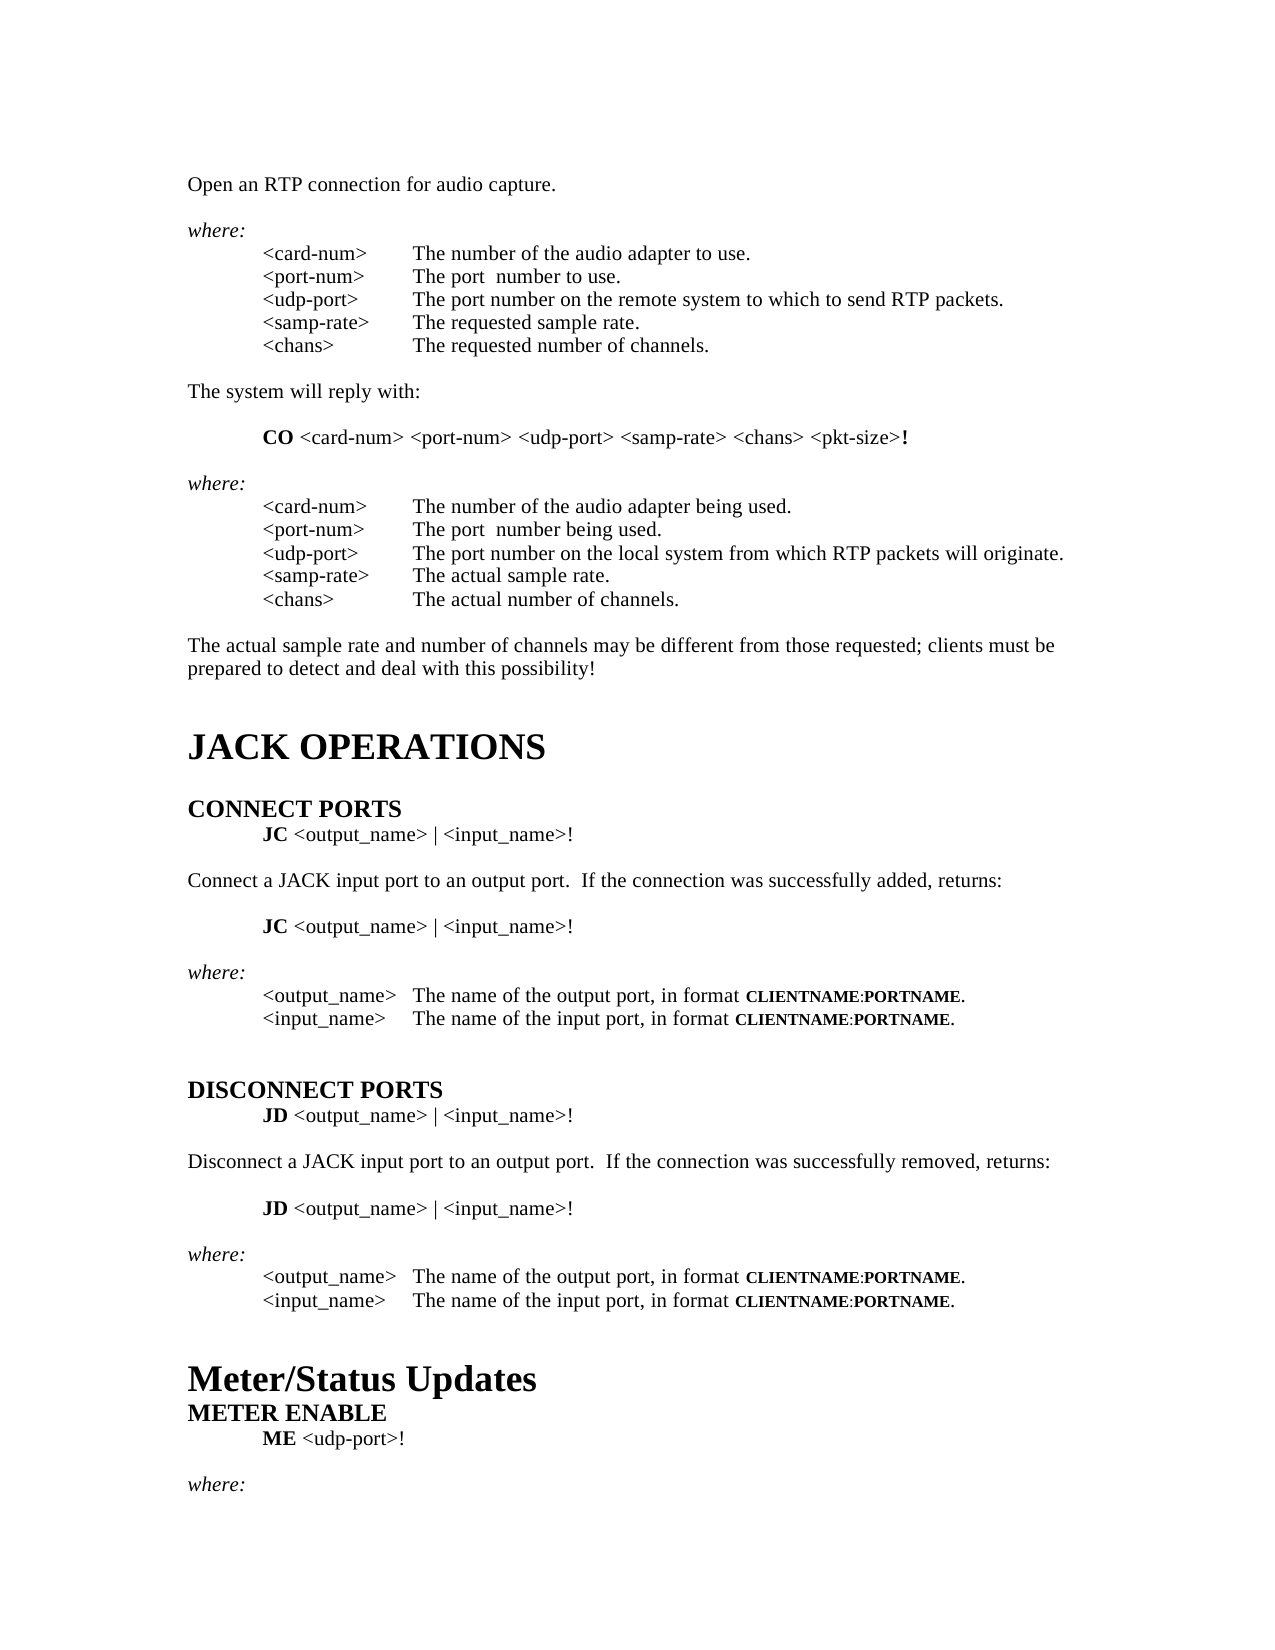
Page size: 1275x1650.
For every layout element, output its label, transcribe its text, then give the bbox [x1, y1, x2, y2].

text <udp-port> The port number on the local system from which RTP packets will originate. [187, 541, 1087, 564]
text JACK OPERATIONS [187, 726, 1087, 767]
text <port-num> The port number to use. [187, 265, 1087, 288]
text <chans> The requested number of channels. [187, 334, 1087, 357]
text CONNECT PORTS [187, 795, 1087, 823]
text where: [187, 1473, 1087, 1496]
text <samp-rate> The requested sample rate. [187, 311, 1087, 334]
text where: [187, 219, 1087, 242]
text The system will reply with: [187, 380, 1087, 403]
text CO <card-num> <port-num> <udp-port> <samp-rate> <chans> <pkt-size>! [187, 426, 1087, 449]
text <input_name> The name of the input port, in format CLIENTNAME:PORTNAME. [187, 1288, 1087, 1311]
text METER ENABLE [187, 1399, 1087, 1427]
text where: [187, 472, 1087, 495]
text where: [187, 1242, 1087, 1265]
text Open an RTP connection for audio capture. [187, 173, 1087, 196]
text JD <output_name> | <input_name>! [187, 1104, 1087, 1127]
text DISCONNECT PORTS [187, 1076, 1087, 1104]
text <chans> The actual number of channels. [187, 587, 1087, 610]
text <output_name> The name of the output port, in format CLIENTNAME:PORTNAME. [187, 984, 1087, 1007]
text JD <output_name> | <input_name>! [187, 1196, 1087, 1219]
text <port-num> The port number being used. [187, 518, 1087, 541]
text <udp-port> The port number on the remote system to which to send RTP packets. [187, 288, 1087, 311]
text <input_name> The name of the input port, in format CLIENTNAME:PORTNAME. [187, 1007, 1087, 1030]
text ME <udp-port>! [187, 1427, 1087, 1450]
text JC <output_name> | <input_name>! [187, 915, 1087, 938]
text Disconnect a JACK input port to an output port. If the connection was successfully removed, returns: [187, 1150, 1087, 1173]
text <output_name> The name of the output port, in format CLIENTNAME:PORTNAME. [187, 1265, 1087, 1288]
text <card-num> The number of the audio adapter being used. [187, 495, 1087, 518]
text Connect a JACK input port to an output port. If the connection was successfully added, returns: [187, 869, 1087, 892]
text where: [187, 961, 1087, 984]
text The actual sample rate and number of channels may be different from those requested; clients must be prepared to detect and deal with this possibility! [187, 633, 1087, 679]
text Meter/Status Updates [187, 1357, 1087, 1399]
text <samp-rate> The actual sample rate. [187, 564, 1087, 587]
text <card-num> The number of the audio adapter to use. [187, 242, 1087, 265]
text JC <output_name> | <input_name>! [187, 823, 1087, 846]
